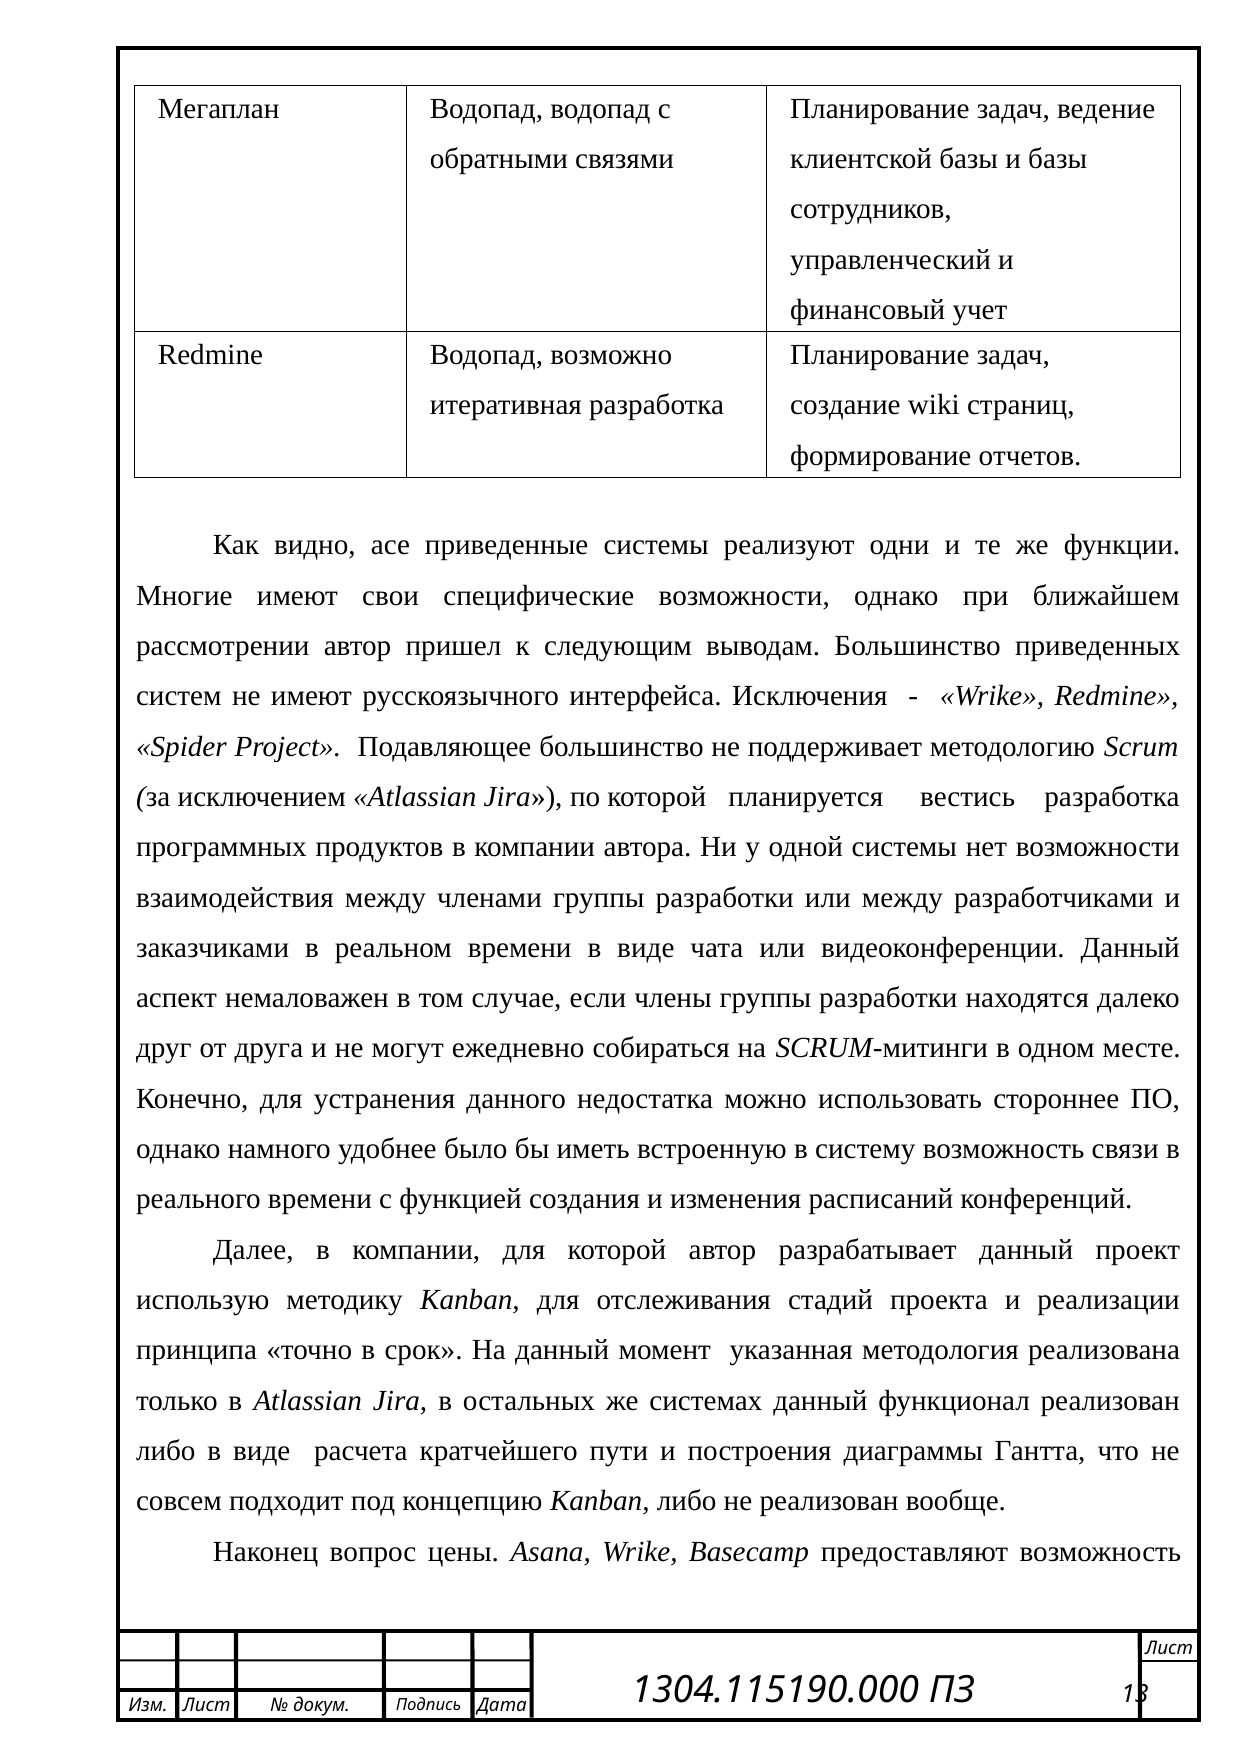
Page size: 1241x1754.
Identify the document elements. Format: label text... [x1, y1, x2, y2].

table_cell Водопад, возможно итеративная разработка [407, 332, 766, 477]
text Далее, в компании, для которой автор разрабатывает данный проект использую методику Kanban, для отслеживания стадий проекта и реализации принципа «точно в срок». На данный момент указанная методология реализована только в Atlassian Jira, в остальных же системах данный функционал реализован либо в виде расчета кратчейшего пути и построения диаграммы Гантта, что не совсем подходит под концепцию Kanban, либо не реализован вообще. [136, 1232, 1181, 1517]
table_header Мегаплан [135, 86, 406, 331]
text Как видно, асе приведенные системы реализуют одни и те же функции. Многие имеют свои специфические возможности, однако при ближайшем рассмотрении автор пришел к следующим выводам. Большинство приведенных систем не имеют русскоязычного интерфейса. Исключения - «Wrike», Redmine», «Spider Project». Подавляющее большинство не поддерживает методологию Scrum (за исключением «Atlassian Jira»), по которой планируется вестись разработка программных продуктов в компании автора. Ни у одной системы нет возможности взаимодействия между членами группы разработки или между разработчиками и заказчиками в реальном времени в виде чата или видеоконференции. Данный аспект немаловажен в том случае, если члены группы разработки находятся далеко друг от друга и не могут ежедневно собираться на SCRUM-митинги в одном месте. Конечно, для устранения данного недостатка можно использовать стороннее ПО, однако намного удобнее было бы иметь встроенную в систему возможность связи в реального времени с функцией создания и изменения расписаний конференций. [136, 527, 1181, 1215]
text Наконец вопрос цены. Asana, Wrike, Basecamp предоставляют возможность [136, 1534, 1181, 1567]
table_header Водопад, водопад с обратными связями [407, 86, 766, 331]
table_cell Redmine [135, 332, 406, 477]
table_header Планирование задач, ведение клиентской базы и базы сотрудников, управленческий и финансовый учет [767, 86, 1180, 331]
table_cell Планирование задач, создание wiki страниц, формирование отчетов. [767, 332, 1180, 477]
